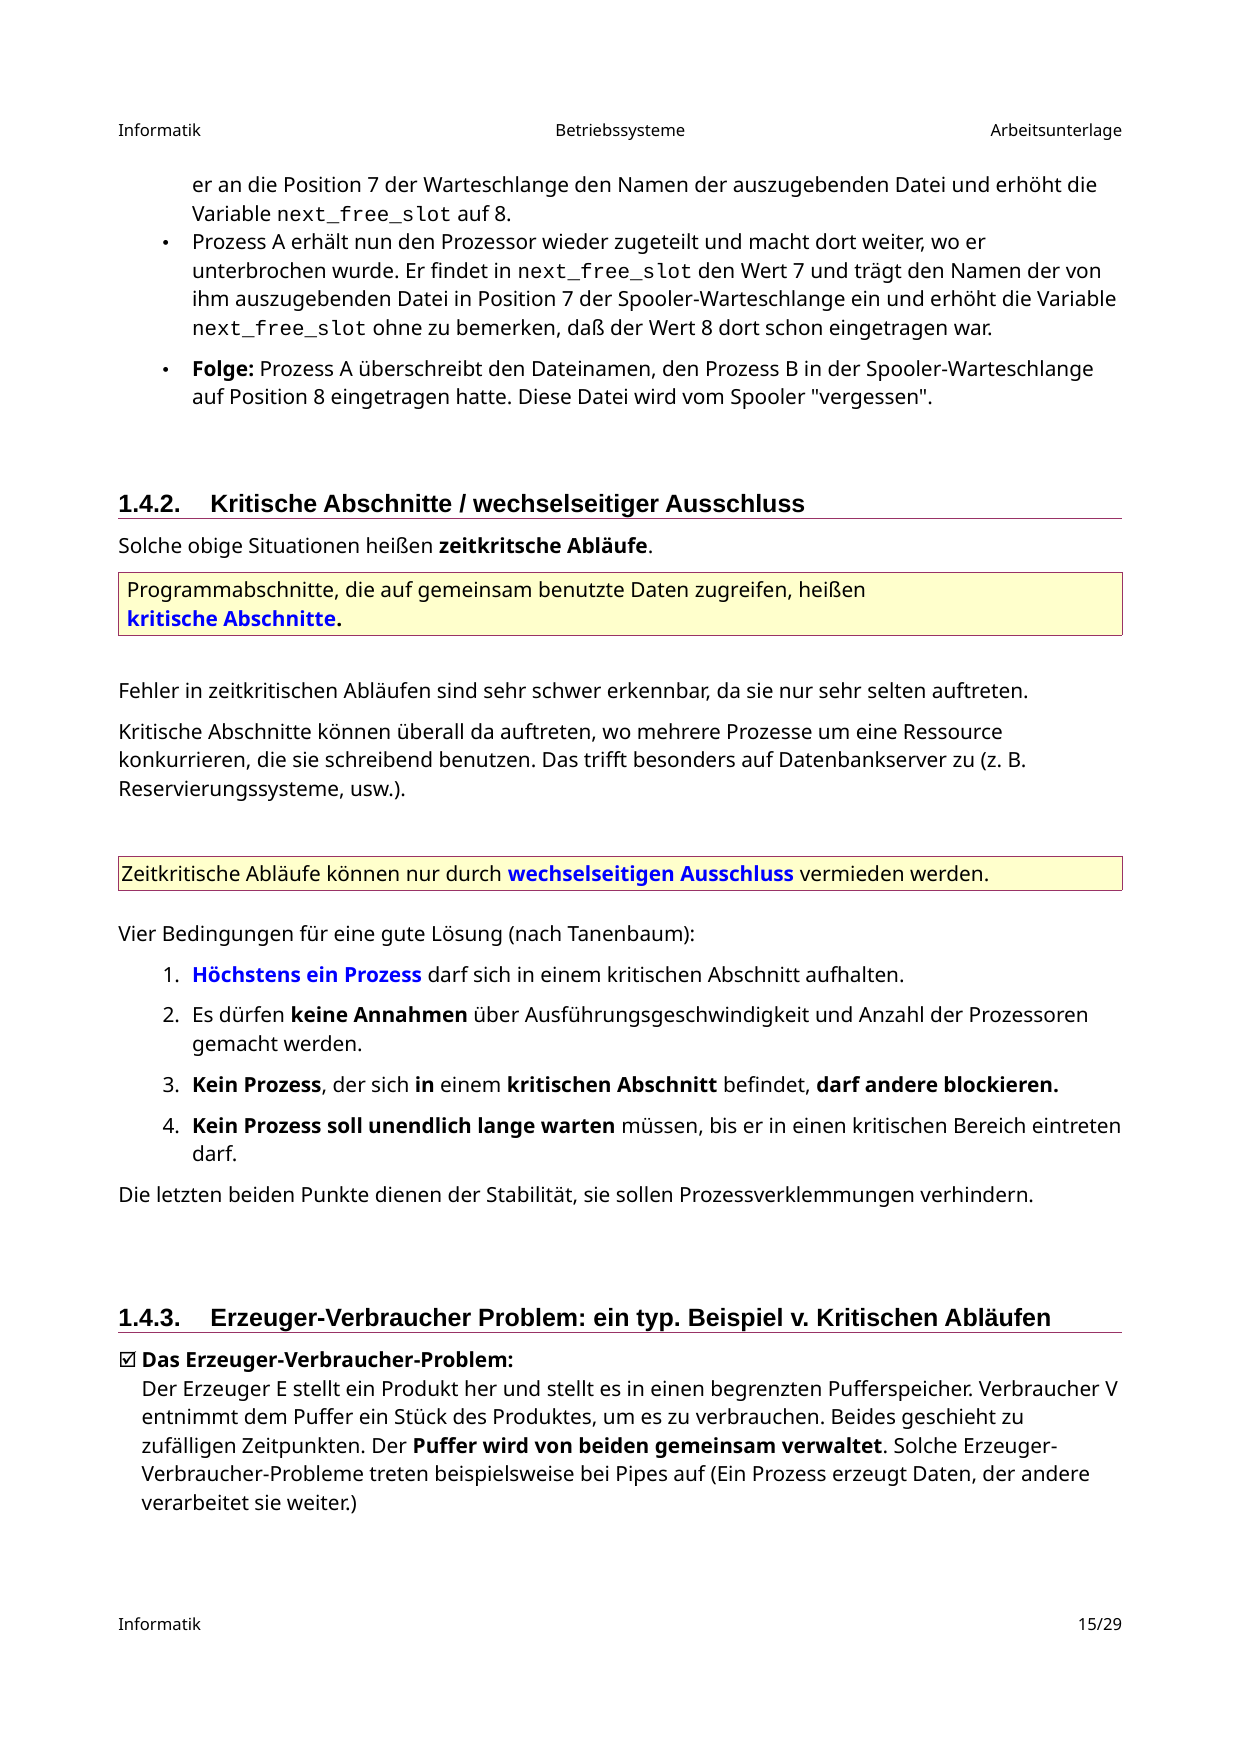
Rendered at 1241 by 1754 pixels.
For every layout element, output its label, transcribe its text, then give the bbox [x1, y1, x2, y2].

text Programmabschnitte, die auf gemeinsam benutzte Daten zugreifen, heißen kritische Abschnitte. [119, 573, 1122, 635]
list Folge: Prozess A überschreibt den Dateinamen, den Prozess B in der Spooler-Warteschlange auf Position 8 eingetragen hatte. Diese Datei wird vom Spooler "vergessen". [162, 354, 1122, 411]
text Zeitkritische Abläufe können nur durch wechselseitigen Ausschluss vermieden werden. [119, 857, 1122, 890]
text Solche obige Situationen heißen zeitkritsche Abläufe. [118, 531, 1122, 560]
text Kritische Abschnitte können überall da auftreten, wo mehrere Prozesse um eine Ressource konkurrieren, die sie schreibend benutzen. Das trifft besonders auf Datenbankserver zu (z. B. Reservierungssysteme, usw.). [118, 717, 1122, 802]
list er an die Position 7 der Warteschlange den Namen der auszugebenden Datei und erhöht die Variable next_free_slot auf 8. [162, 170, 1122, 227]
list Höchstens ein Prozess darf sich in einem kritischen Abschnitt aufhalten. [162, 960, 1122, 988]
list Es dürfen keine Annahmen über Ausführungsgeschwindigkeit und Anzahl der Prozessoren gemacht werden. [162, 1001, 1122, 1057]
subtitle Kritische Abschnitte / wechselseitiger Ausschluss [118, 489, 1122, 518]
list Das Erzeuger-Verbraucher-Problem: Der Erzeuger E stellt ein Produkt her und stellt es in einen begrenzten Pufferspeicher. Verbraucher V entnimmt dem Puffer ein Stück des Produktes, um es zu verbrauchen. Beides geschieht zu zufälligen Zeitpunkten. Der Puffer wird von beiden gemeinsam verwaltet. Solche Erzeuger-Verbraucher-Probleme treten beispielsweise bei Pipes auf (Ein Prozess erzeugt Daten, der andere verarbeitet sie weiter.) [118, 1345, 1122, 1544]
list Prozess A erhält nun den Prozessor wieder zugeteilt und macht dort weiter, wo er unterbrochen wurde. Er findet in next_free_slot den Wert 7 und trägt den Namen der von ihm auszugebenden Datei in Position 7 der Spooler-Warteschlange ein und erhöht die Variable next_free_slot ohne zu bemerken, daß der Wert 8 dort schon eingetragen war. [162, 227, 1122, 341]
subtitle Erzeuger-Verbraucher Problem: ein typ. Beispiel v. Kritischen Abläufen [118, 1303, 1122, 1332]
list Kein Prozess soll unendlich lange warten müssen, bis er in einen kritischen Bereich eintreten darf. [162, 1111, 1122, 1168]
text Vier Bedingungen für eine gute Lösung (nach Tanenbaum): [118, 891, 1122, 947]
list Kein Prozess, der sich in einem kritischen Abschnitt befindet, darf andere blockieren. [162, 1070, 1122, 1098]
text Die letzten beiden Punkte dienen der Stabilität, sie sollen Prozessverklemmungen verhindern. [118, 1180, 1122, 1266]
text Fehler in zeitkritischen Abläufen sind sehr schwer erkennbar, da sie nur sehr selten auftreten. [118, 676, 1122, 704]
